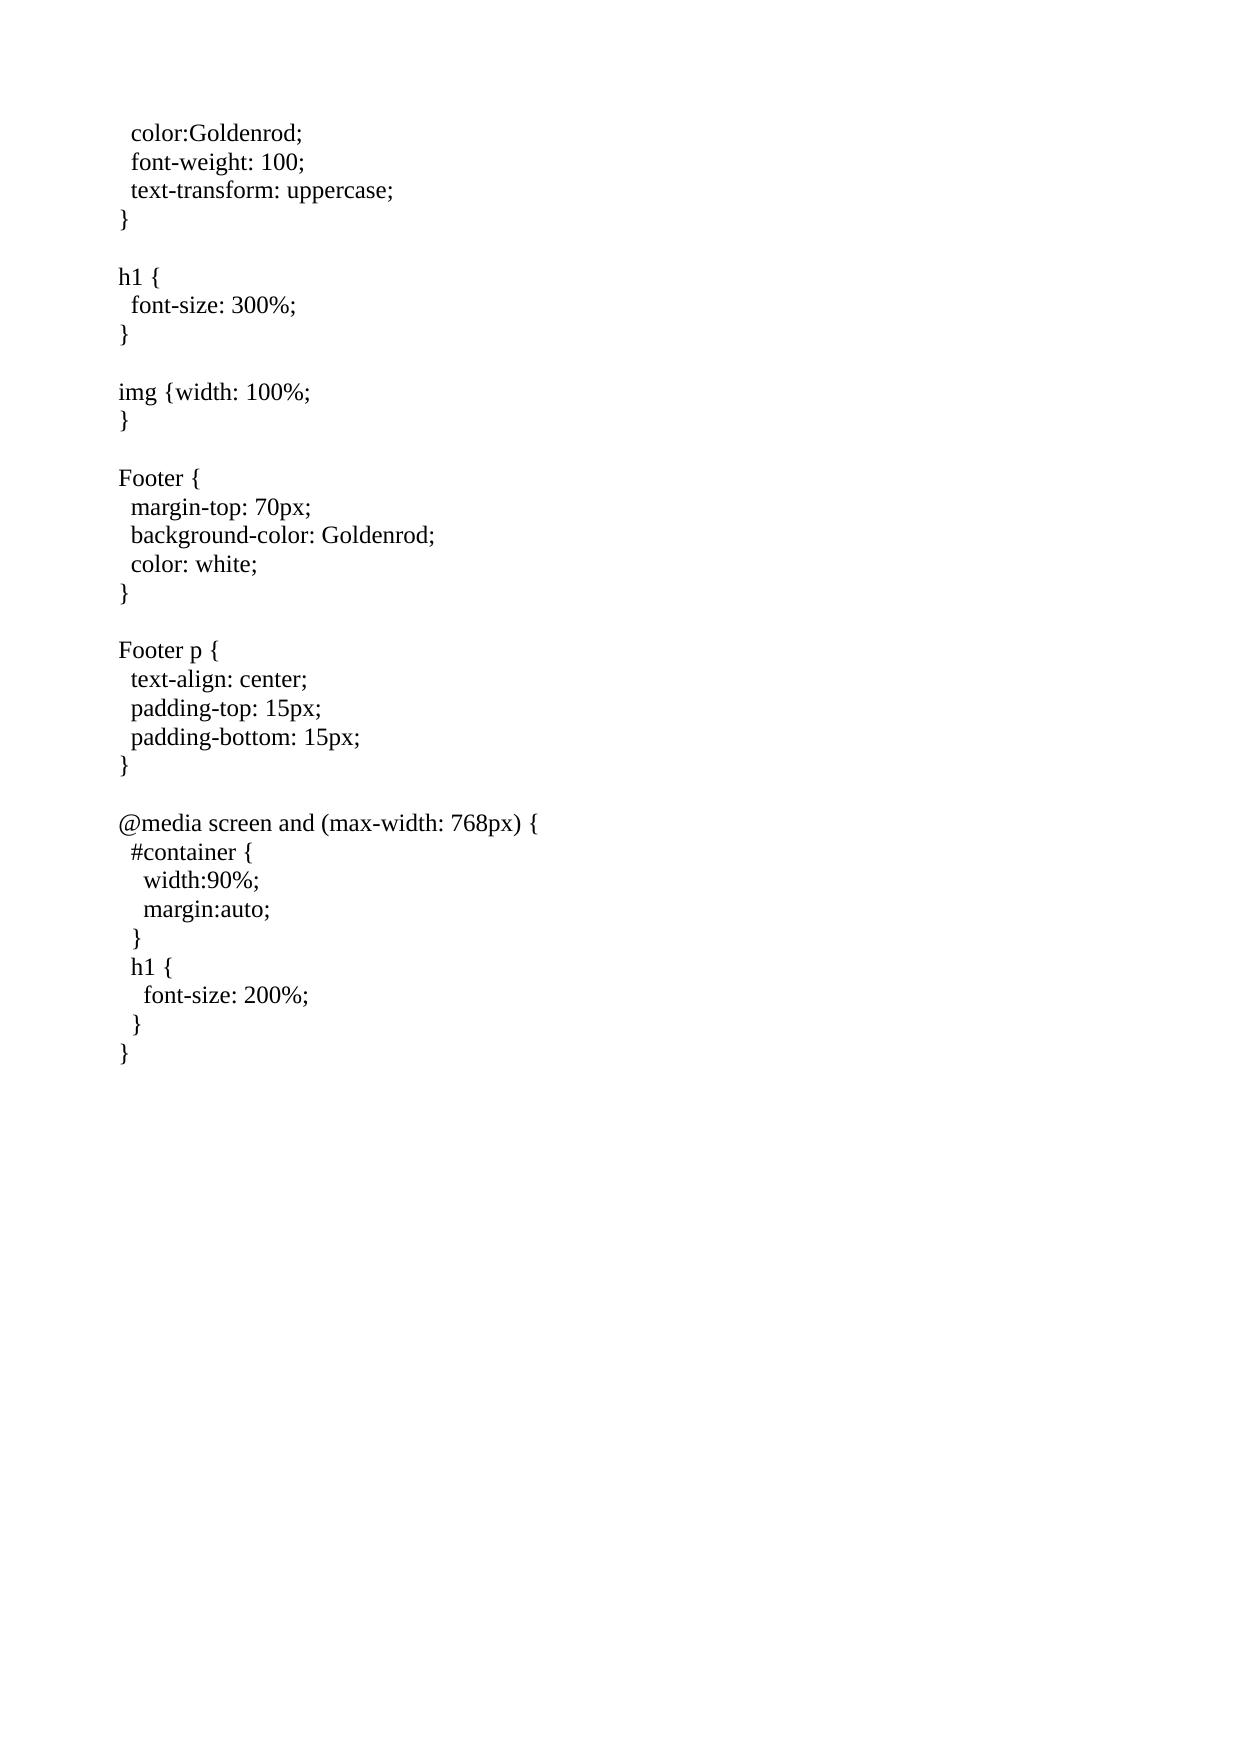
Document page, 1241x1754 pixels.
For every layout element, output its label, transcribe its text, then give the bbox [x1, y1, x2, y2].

text color:Goldenrod; font-weight: 100; text-transform: uppercase; } h1 { font-size: 300%; } img {width: 100%; } Footer { margin-top: 70px; background-color: Goldenrod; color: white; } Footer p { text-align: center; padding-top: 15px; padding-bottom: 15px; } @media screen and (max-width: 768px) { #container { width:90%; margin:auto; } h1 { font-size: 200%; } } [118, 118, 1122, 1096]
